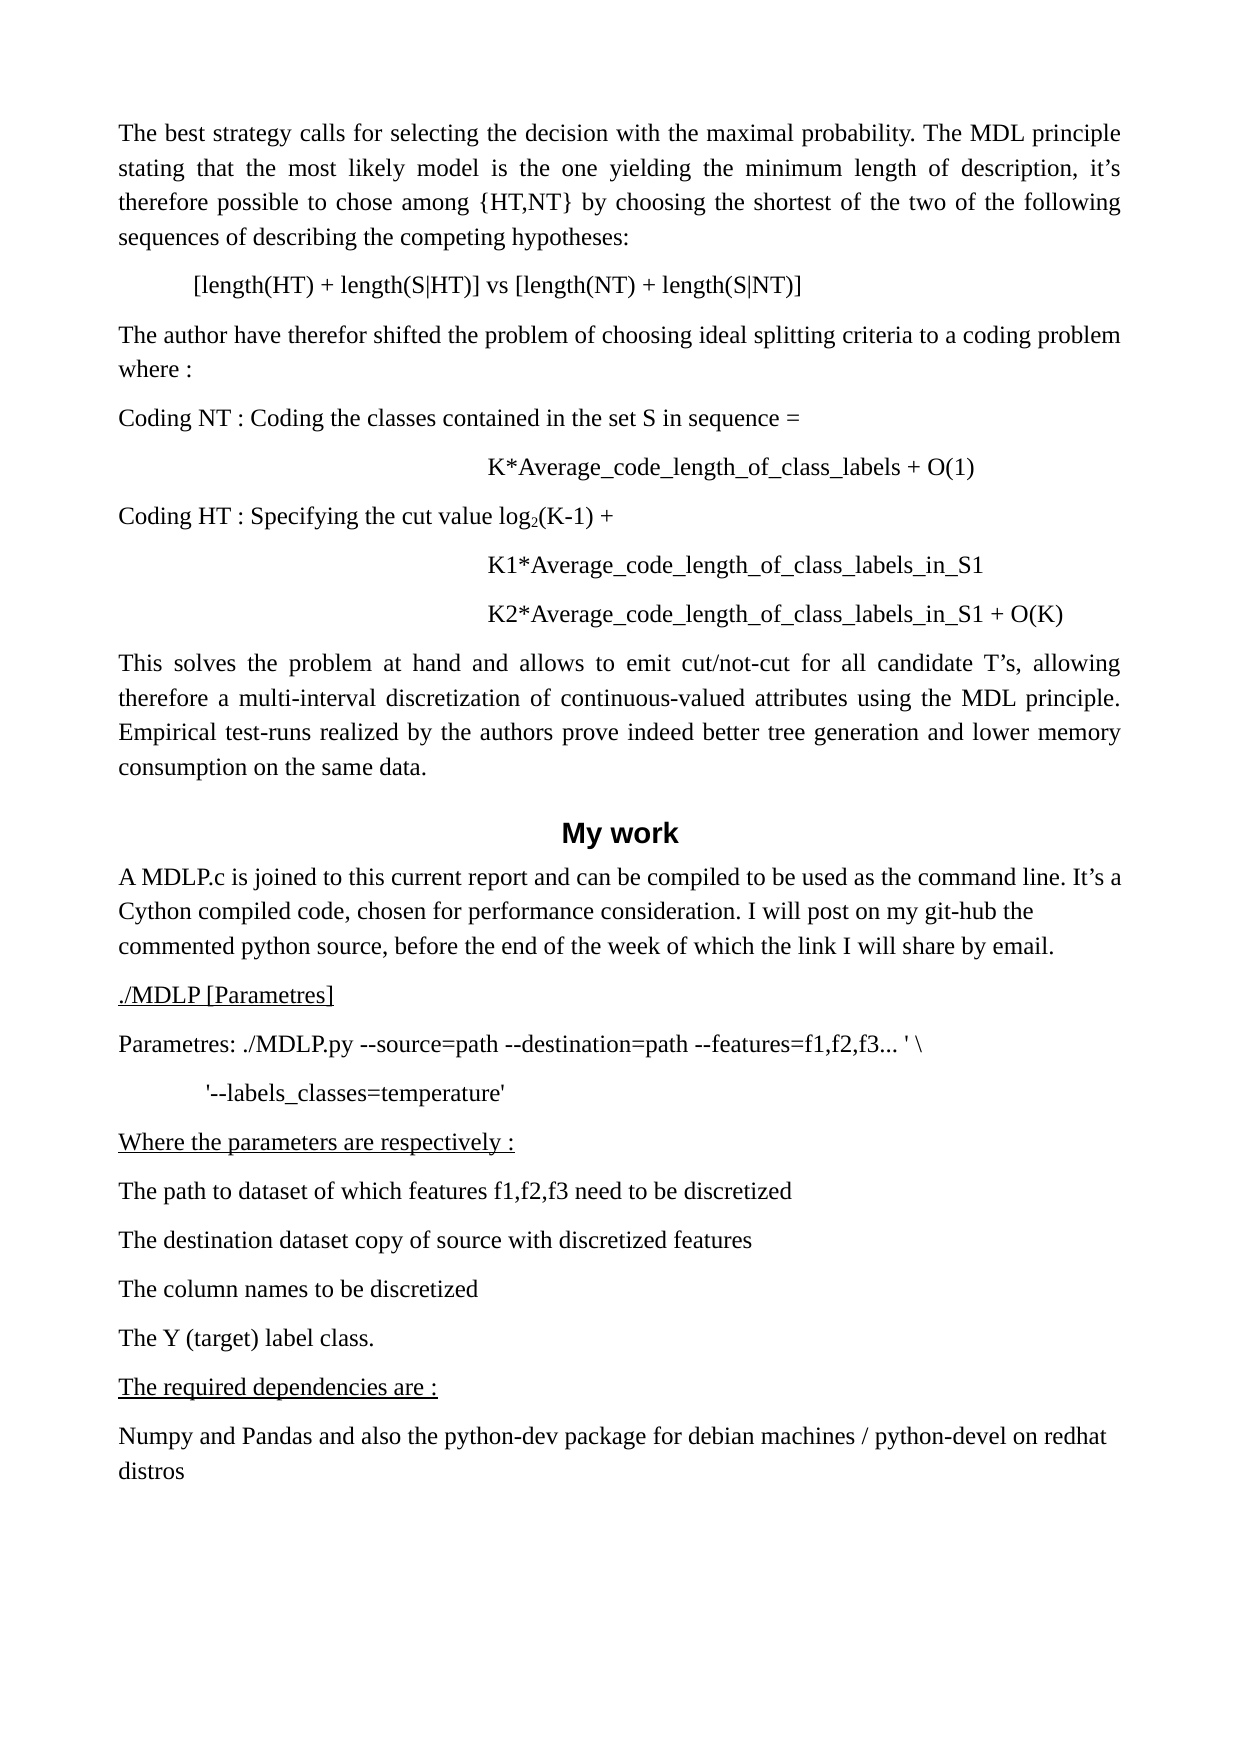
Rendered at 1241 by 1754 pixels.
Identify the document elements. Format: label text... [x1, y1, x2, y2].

text The author have therefor shifted the problem of choosing ideal splitting criteria to a coding problem where : [118, 320, 1122, 383]
text A MDLP.c is joined to this current report and can be compiled to be used as the command line. It’s a Cython compiled code, chosen for performance consideration. I will post on my git-hub the commented python source, before the end of the week of which the link I will share by email. [118, 862, 1122, 959]
text Coding NT : Coding the classes contained in the set S in sequence = [118, 403, 1122, 432]
list [length(HT) + length(S|HT)] vs [length(NT) + length(S|NT)] [156, 271, 1122, 299]
text Parametres: ./MDLP.py --source=path --destination=path --features=f1,f2,f3... ' \ [118, 1029, 1122, 1058]
text K1*Average_code_length_of_class_labels_in_S1 [118, 550, 1122, 579]
text This solves the problem at hand and allows to emit cut/not-cut for all candidate T’s, allowing therefore a multi-interval discretization of continuous-valued attributes using the MDL principle. Empirical test-runs realized by the authors prove indeed better tree generation and lower memory consumption on the same data. [118, 648, 1122, 781]
text Coding HT : Specifying the cut value log2(K-1) + [118, 501, 1122, 530]
text ./MDLP [Parametres] [118, 980, 1122, 1009]
text '--labels_classes=temperature' [118, 1078, 1122, 1107]
subtitle My work [118, 816, 1122, 849]
text The Y (target) label class. [118, 1323, 1122, 1352]
text The destination dataset copy of source with discretized features [118, 1225, 1122, 1254]
text The path to dataset of which features f1,f2,f3 need to be discretized [118, 1176, 1122, 1205]
text K*Average_code_length_of_class_labels + O(1) [118, 452, 1122, 481]
text The best strategy calls for selecting the decision with the maximal probability. The MDL principle stating that the most likely model is the one yielding the minimum length of description, it’s therefore possible to chose among {HT,NT} by choosing the shortest of the two of the following sequences of describing the competing hypotheses: [118, 118, 1122, 250]
text The column names to be discretized [118, 1274, 1122, 1303]
text Numpy and Pandas and also the python-dev package for debian machines / python-devel on redhat distros [118, 1421, 1122, 1485]
text The required dependencies are : [118, 1372, 1122, 1401]
text Where the parameters are respectively : [118, 1127, 1122, 1156]
text K2*Average_code_length_of_class_labels_in_S1 + O(K) [118, 599, 1122, 628]
